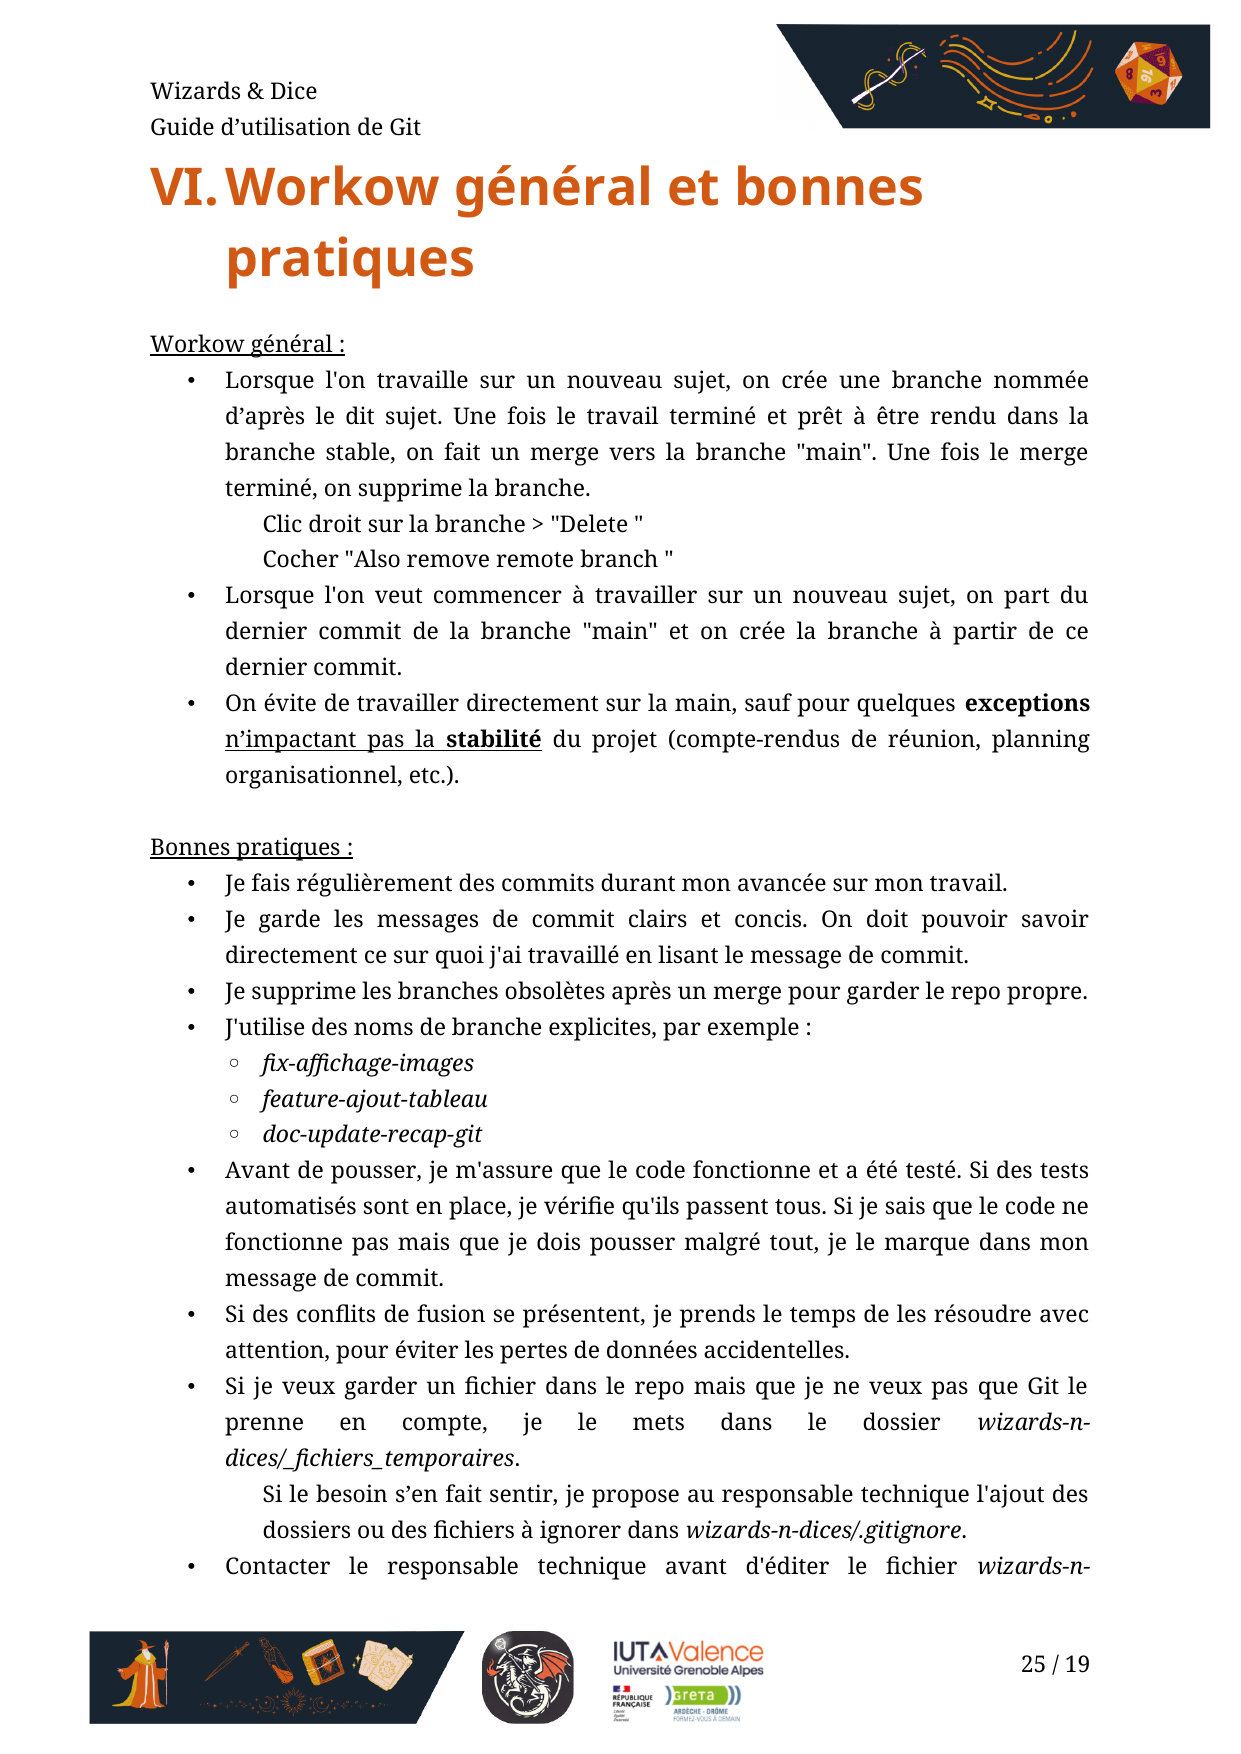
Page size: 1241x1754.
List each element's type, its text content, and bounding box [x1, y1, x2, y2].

picture [81, 1620, 788, 1733]
list Je fais régulièrement des commits durant mon avancée sur mon travail. [187, 867, 1090, 898]
list Contacter le responsable technique avant d'éditer le fichier wizards-n- [187, 1550, 1090, 1581]
picture [771, 21, 1218, 131]
list doc-update-recap-git [225, 1118, 1090, 1150]
list Lorsque l'on veut commencer à travailler sur un nouveau sujet, on part du dernier commit de la branche "main" et on crée la branche à partir de ce dernier commit. [187, 579, 1090, 682]
text Bonnes pratiques : [150, 831, 1090, 862]
list On évite de travailler directement sur la main, sauf pour quelques exceptions n’impactant pas la stabilité du projet (compte-rendus de réunion, planning organisationnel, etc.). [187, 687, 1090, 790]
list Si je veux garder un fichier dans le repo mais que je ne veux pas que Git le prenne en compte, je le mets dans le dossier wizards-n-dices/_fichiers_temporaires. [187, 1370, 1090, 1473]
list Lorsque l'on travaille sur un nouveau sujet, on crée une branche nommée d’après le dit sujet. Une fois le travail terminé et prêt à être rendu dans la branche stable, on fait un merge vers la branche "main". Une fois le merge terminé, on supprime la branche. [187, 364, 1090, 503]
list feature-ajout-tableau [225, 1082, 1090, 1114]
list Cocher "Also remove remote branch " [225, 543, 1090, 575]
list Si des conflits de fusion se présentent, je prends le temps de les résoudre avec attention, pour éviter les pertes de données accidentelles. [187, 1298, 1090, 1365]
list Je supprime les branches obsolètes après un merge pour garder le repo propre. [187, 975, 1090, 1006]
subtitle Workow général et bonnes pratiques [150, 150, 1090, 292]
list Clic droit sur la branche > "Delete " [225, 507, 1090, 539]
list fix-affichage-images [225, 1047, 1090, 1078]
text Workow général : [150, 328, 1090, 359]
list J'utilise des noms de branche explicites, par exemple : [187, 1011, 1090, 1042]
list Si le besoin s’en fait sentir, je propose au responsable technique l'ajout des dossiers ou des fichiers à ignorer dans wizards-n-dices/.gitignore. [225, 1478, 1090, 1545]
list Je garde les messages de commit clairs et concis. On doit pouvoir savoir directement ce sur quoi j'ai travaillé en lisant le message de commit. [187, 903, 1090, 970]
list Avant de pousser, je m'assure que le code fonctionne et a été testé. Si des tests automatisés sont en place, je vérifie qu'ils passent tous. Si je sais que le code ne fonctionne pas mais que je dois pousser malgré tout, je le marque dans mon message de commit. [187, 1154, 1090, 1293]
